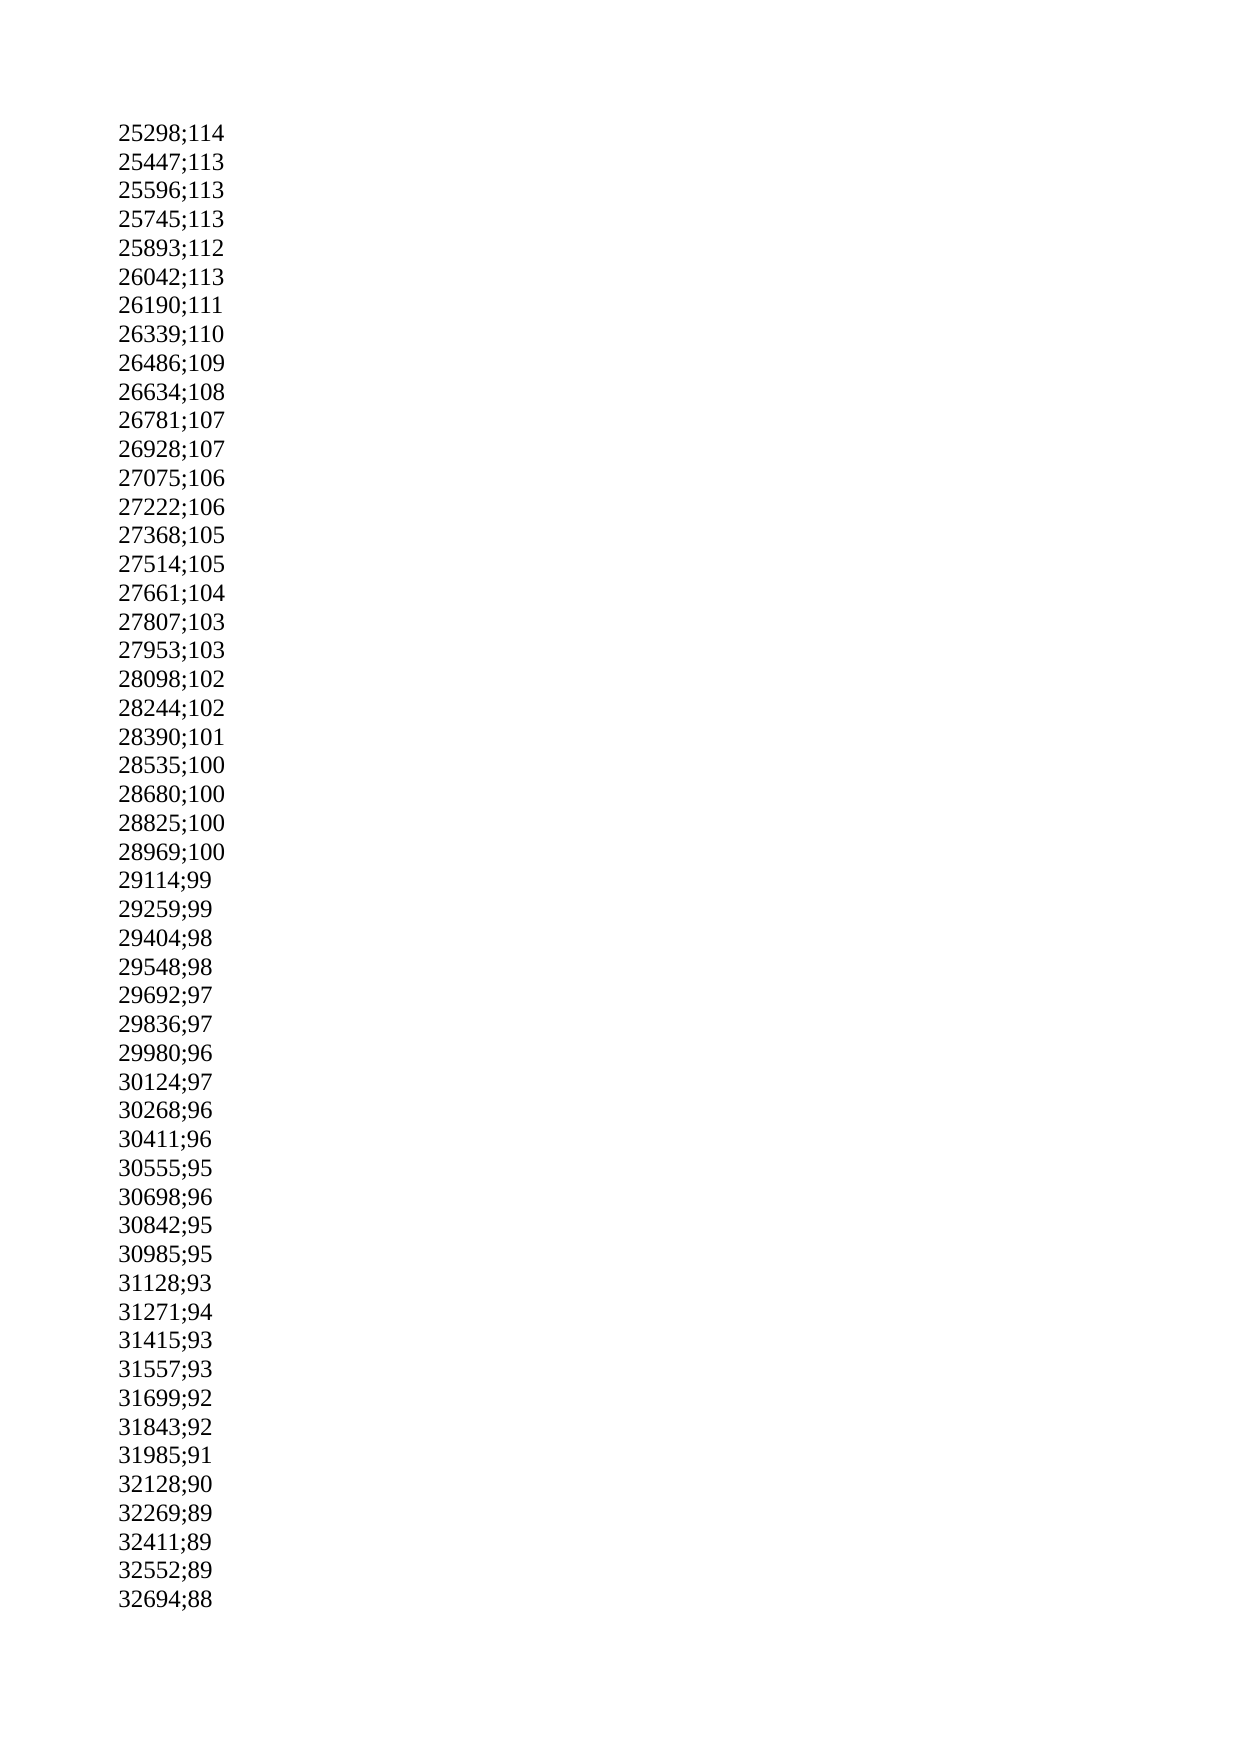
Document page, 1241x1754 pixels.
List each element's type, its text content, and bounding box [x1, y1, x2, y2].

text 27807;103 [118, 607, 1122, 636]
text 26928;107 [118, 434, 1122, 463]
text 32552;89 [118, 1556, 1122, 1584]
text 27514;105 [118, 549, 1122, 578]
text 32411;89 [118, 1527, 1122, 1556]
text 31128;93 [118, 1268, 1122, 1297]
text 26042;113 [118, 262, 1122, 291]
text 25447;113 [118, 147, 1122, 176]
text 27368;105 [118, 521, 1122, 549]
text 27222;106 [118, 492, 1122, 521]
text 26781;107 [118, 406, 1122, 434]
text 31557;93 [118, 1354, 1122, 1383]
text 30698;96 [118, 1182, 1122, 1211]
text 28680;100 [118, 779, 1122, 808]
text 27661;104 [118, 578, 1122, 607]
text 25745;113 [118, 204, 1122, 233]
text 26486;109 [118, 348, 1122, 377]
text 29404;98 [118, 923, 1122, 952]
text 29692;97 [118, 981, 1122, 1009]
text 29548;98 [118, 952, 1122, 981]
text 25298;114 [118, 118, 1122, 147]
text 30842;95 [118, 1211, 1122, 1239]
text 27953;103 [118, 636, 1122, 664]
text 28969;100 [118, 837, 1122, 866]
text 26190;111 [118, 291, 1122, 319]
text 26339;110 [118, 319, 1122, 348]
text 29836;97 [118, 1009, 1122, 1038]
text 30411;96 [118, 1124, 1122, 1153]
text 25596;113 [118, 176, 1122, 204]
text 26634;108 [118, 377, 1122, 406]
text 29259;99 [118, 894, 1122, 923]
text 30985;95 [118, 1239, 1122, 1268]
text 32694;88 [118, 1584, 1122, 1613]
text 32128;90 [118, 1469, 1122, 1498]
text 28244;102 [118, 693, 1122, 722]
text 28390;101 [118, 722, 1122, 751]
text 30268;96 [118, 1096, 1122, 1124]
text 27075;106 [118, 463, 1122, 492]
text 31271;94 [118, 1297, 1122, 1326]
text 32269;89 [118, 1498, 1122, 1527]
text 29114;99 [118, 866, 1122, 894]
text 25893;112 [118, 233, 1122, 262]
text 30555;95 [118, 1153, 1122, 1182]
text 31843;92 [118, 1412, 1122, 1441]
text 30124;97 [118, 1067, 1122, 1096]
text 31985;91 [118, 1441, 1122, 1469]
text 28825;100 [118, 808, 1122, 837]
text 29980;96 [118, 1038, 1122, 1067]
text 31415;93 [118, 1326, 1122, 1354]
text 31699;92 [118, 1383, 1122, 1412]
text 28098;102 [118, 664, 1122, 693]
text 28535;100 [118, 751, 1122, 779]
